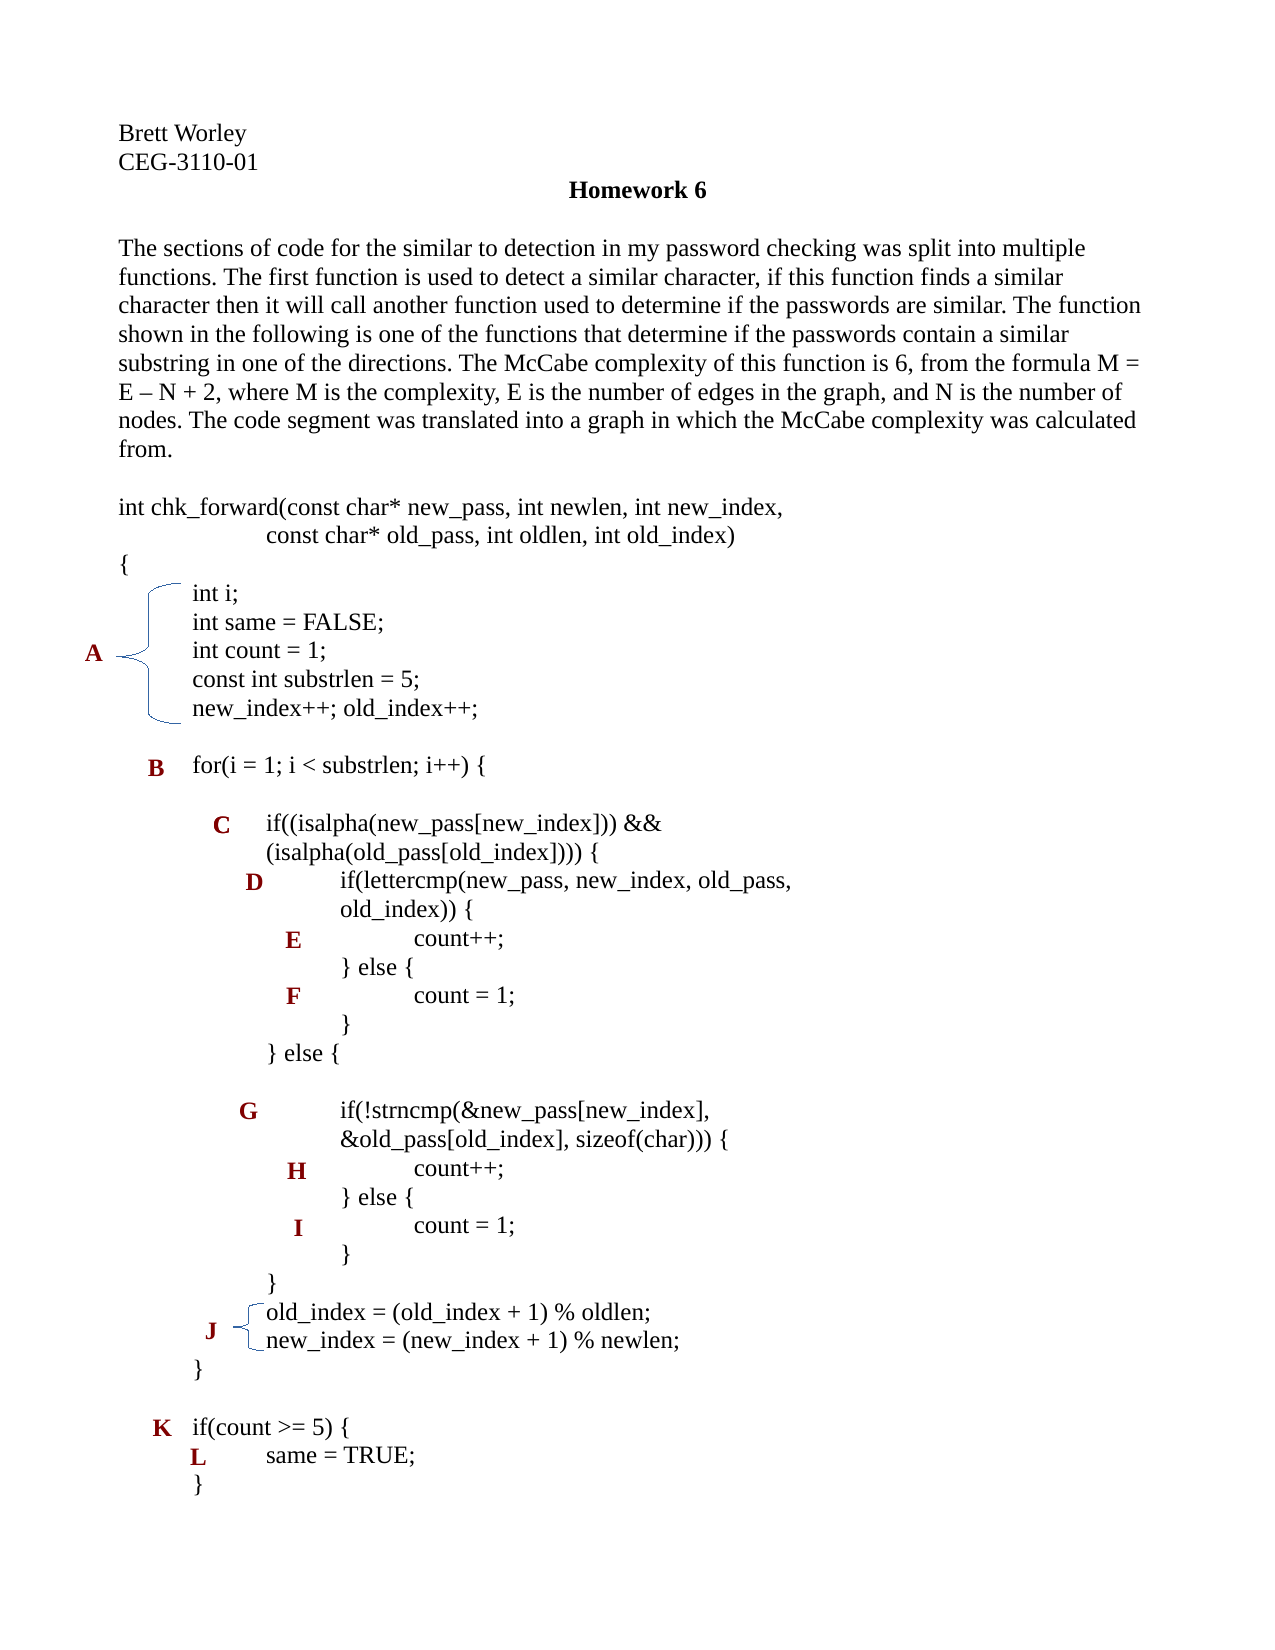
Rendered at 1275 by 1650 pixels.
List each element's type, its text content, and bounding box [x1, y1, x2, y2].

text if(count >= 5) { [118, 1412, 1157, 1441]
text int same = FALSE; [149, 607, 1157, 636]
text } [118, 1354, 1157, 1383]
text } else { [118, 1038, 1157, 1067]
text if(!strncmp(&new_pass[new_index], [118, 1096, 1157, 1124]
text Brett Worley [118, 118, 1157, 147]
text } [118, 1268, 1157, 1297]
text int chk_forward(const char* new_pass, int newlen, int new_index, [118, 492, 1157, 521]
text } [118, 1469, 1157, 1498]
text The sections of code for the similar to detection in my password checking was split into multiple functions. The first function is used to detect a similar character, if this function finds a similar character then it will call another function used to determine if the passwords are similar. The function shown in the following is one of the functions that determine if the passwords contain a similar substring in one of the directions. The McCabe complexity of this function is 6, from the formula M = E – N + 2, where M is the complexity, E is the number of edges in the graph, and N is the number of nodes. The code segment was translated into a graph in which the McCabe complexity was calculated from. [118, 233, 1157, 463]
text count = 1; [118, 981, 1157, 1009]
text if((isalpha(new_pass[new_index])) && [118, 808, 1157, 837]
text const int substrlen = 5; [118, 664, 1157, 693]
text if(lettercmp(new_pass, new_index, old_pass, [118, 866, 1157, 894]
text int count = 1; [118, 636, 1157, 664]
text const char* old_pass, int oldlen, int old_index) [118, 521, 1157, 549]
text count++; [118, 923, 1157, 952]
text (isalpha(old_pass[old_index]))) { [118, 837, 1157, 866]
text new_index++; old_index++; [118, 693, 1157, 722]
text } [118, 1009, 1157, 1038]
text { [118, 549, 1157, 578]
text same = TRUE; [118, 1441, 1157, 1469]
text for(i = 1; i < substrlen; i++) { [118, 751, 1157, 779]
text int i; [118, 578, 1157, 607]
text old_index)) { [118, 894, 1157, 923]
text CEG-3110-01 [118, 147, 1157, 176]
text [118, 607, 148, 636]
text count++; [118, 1153, 1157, 1182]
text Homework 6 [118, 176, 1157, 204]
text &old_pass[old_index], sizeof(char))) { [118, 1124, 1157, 1153]
text count = 1; [118, 1211, 1157, 1239]
text } else { [118, 1182, 1157, 1211]
text } [118, 1239, 1157, 1268]
text old_index = (old_index + 1) % oldlen; [118, 1297, 1157, 1326]
text } else { [118, 952, 1157, 981]
text new_index = (new_index + 1) % newlen; [118, 1326, 1157, 1354]
